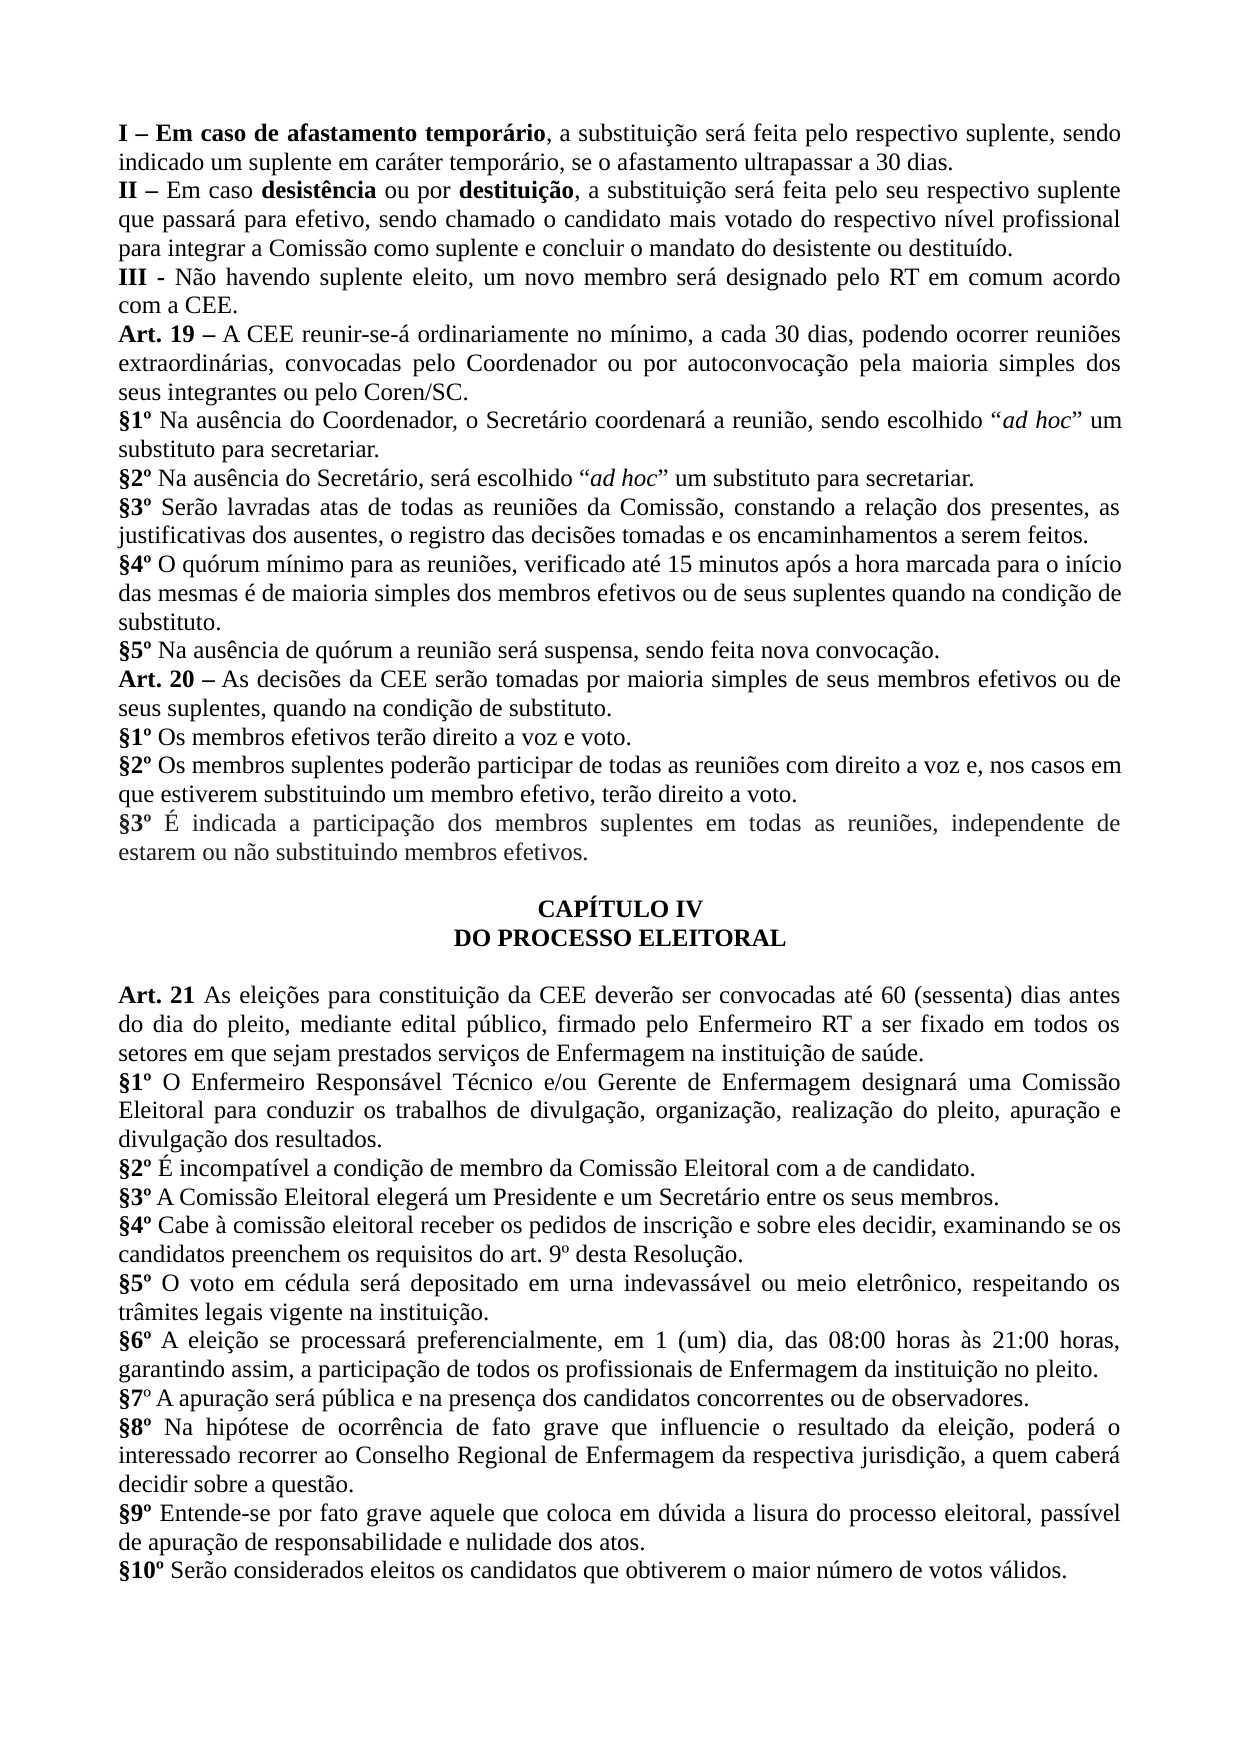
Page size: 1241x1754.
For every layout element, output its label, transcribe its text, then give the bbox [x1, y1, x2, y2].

text §9º Entende-se por fato grave aquele que coloca em dúvida a lisura do processo eleitoral, passível de apuração de responsabilidade e nulidade dos atos. [118, 1498, 1122, 1556]
text Art. 21 As eleições para constituição da CEE deverão ser convocadas até 60 (sessenta) dias antes do dia do pleito, mediante edital público, firmado pelo Enfermeiro RT a ser fixado em todos os setores em que sejam prestados serviços de Enfermagem na instituição de saúde. [118, 981, 1122, 1067]
text §10º Serão considerados eleitos os candidatos que obtiverem o maior número de votos válidos. [118, 1556, 1122, 1584]
text §2º É incompatível a condição de membro da Comissão Eleitoral com a de candidato. [118, 1153, 1122, 1182]
text III - Não havendo suplente eleito, um novo membro será designado pelo RT em comum acordo com a CEE. [118, 262, 1122, 319]
text §4º Cabe à comissão eleitoral receber os pedidos de inscrição e sobre eles decidir, examinando se os candidatos preenchem os requisitos do art. 9º desta Resolução. [118, 1211, 1122, 1268]
text §5º Na ausência de quórum a reunião será suspensa, sendo feita nova convocação. [118, 636, 1122, 664]
text I – Em caso de afastamento temporário, a substituição será feita pelo respectivo suplente, sendo indicado um suplente em caráter temporário, se o afastamento ultrapassar a 30 dias. [118, 118, 1122, 176]
text §2º Os membros suplentes poderão participar de todas as reuniões com direito a voz e, nos casos em que estiverem substituindo um membro efetivo, terão direito a voto. [118, 751, 1122, 808]
text DO PROCESSO ELEITORAL [118, 923, 1122, 952]
text §4º O quórum mínimo para as reuniões, verificado até 15 minutos após a hora marcada para o início das mesmas é de maioria simples dos membros efetivos ou de seus suplentes quando na condição de substituto. [118, 549, 1122, 636]
text Art. 19 – A CEE reunir-se-á ordinariamente no mínimo, a cada 30 dias, podendo ocorrer reuniões extraordinárias, convocadas pelo Coordenador ou por autoconvocação pela maioria simples dos seus integrantes ou pelo Coren/SC. [118, 319, 1122, 406]
text CAPÍTULO IV [118, 894, 1122, 923]
text §3º É indicada a participação dos membros suplentes em todas as reuniões, independente de estarem ou não substituindo membros efetivos. [118, 808, 1122, 866]
text §8º Na hipótese de ocorrência de fato grave que influencie o resultado da eleição, poderá o interessado recorrer ao Conselho Regional de Enfermagem da respectiva jurisdição, a quem caberá decidir sobre a questão. [118, 1412, 1122, 1498]
text §6º A eleição se processará preferencialmente, em 1 (um) dia, das 08:00 horas às 21:00 horas, garantindo assim, a participação de todos os profissionais de Enfermagem da instituição no pleito. [118, 1326, 1122, 1383]
text §1º O Enfermeiro Responsável Técnico e/ou Gerente de Enfermagem designará uma Comissão Eleitoral para conduzir os trabalhos de divulgação, organização, realização do pleito, apuração e divulgação dos resultados. [118, 1067, 1122, 1153]
text §7º A apuração será pública e na presença dos candidatos concorrentes ou de observadores. [118, 1383, 1122, 1412]
text §1º Na ausência do Coordenador, o Secretário coordenará a reunião, sendo escolhido “ad hoc” um substituto para secretariar. [118, 406, 1122, 463]
text Art. 20 – As decisões da CEE serão tomadas por maioria simples de seus membros efetivos ou de seus suplentes, quando na condição de substituto. [118, 664, 1122, 722]
text §3º A Comissão Eleitoral elegerá um Presidente e um Secretário entre os seus membros. [118, 1182, 1122, 1211]
text §3º Serão lavradas atas de todas as reuniões da Comissão, constando a relação dos presentes, as justificativas dos ausentes, o registro das decisões tomadas e os encaminhamentos a serem feitos. [118, 492, 1122, 549]
text II – Em caso desistência ou por destituição, a substituição será feita pelo seu respectivo suplente que passará para efetivo, sendo chamado o candidato mais votado do respectivo nível profissional para integrar a Comissão como suplente e concluir o mandato do desistente ou destituído. [118, 176, 1122, 262]
text §1º Os membros efetivos terão direito a voz e voto. [118, 722, 1122, 751]
text §5º O voto em cédula será depositado em urna indevassável ou meio eletrônico, respeitando os trâmites legais vigente na instituição. [118, 1268, 1122, 1326]
text §2º Na ausência do Secretário, será escolhido “ad hoc” um substituto para secretariar. [118, 463, 1122, 492]
